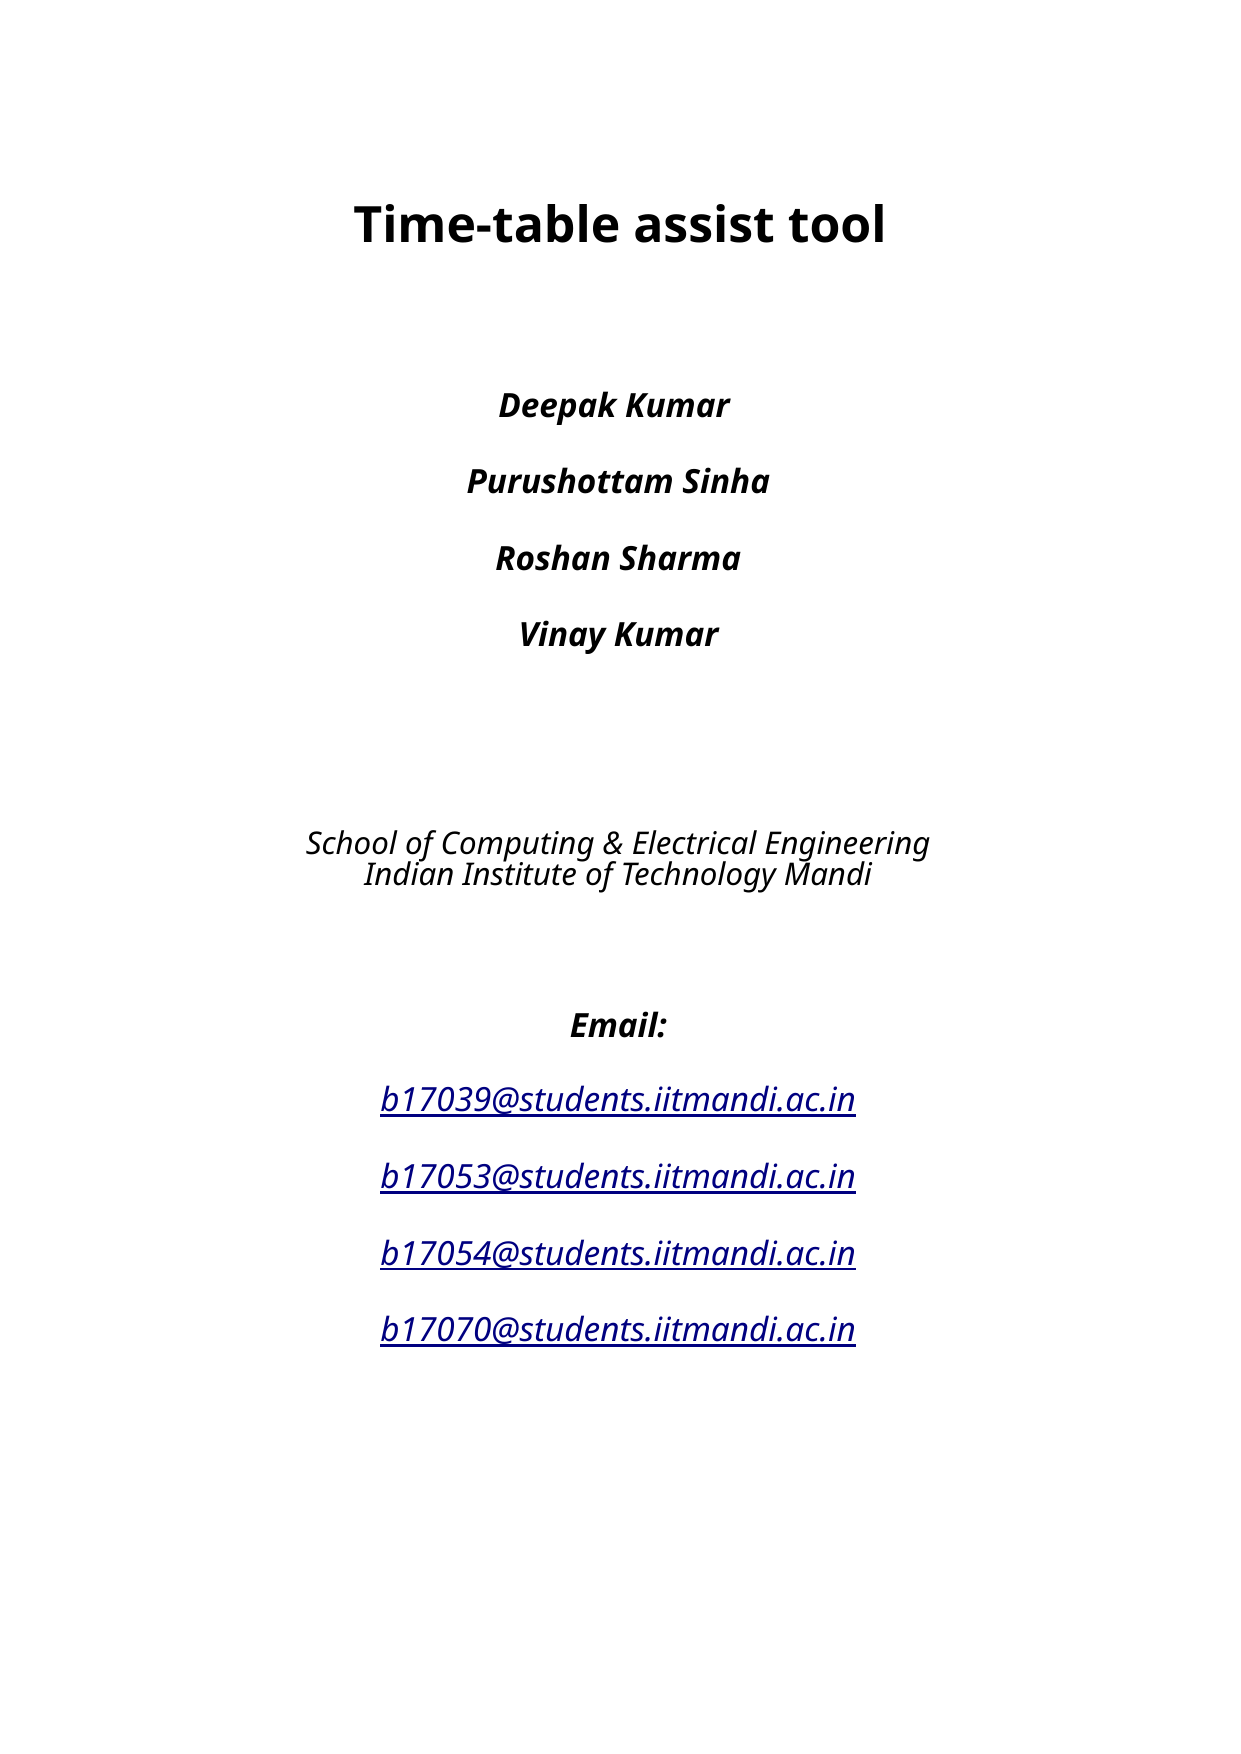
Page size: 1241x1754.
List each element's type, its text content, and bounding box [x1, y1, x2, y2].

text Email: [118, 1012, 1122, 1044]
subtitle Deepak Kumar [118, 384, 1122, 426]
subtitle b17053@students.iitmandi.ac.in [118, 1155, 1122, 1197]
subtitle b17039@students.iitmandi.ac.in [118, 1078, 1122, 1120]
subtitle Time-table assist tool [118, 189, 1122, 257]
subtitle Purushottam Sinha [118, 460, 1122, 502]
subtitle b17070@students.iitmandi.ac.in [118, 1308, 1122, 1350]
subtitle Vinay Kumar [118, 613, 1122, 655]
subtitle Roshan Sharma [118, 537, 1122, 579]
subtitle b17054@students.iitmandi.ac.in [118, 1232, 1122, 1273]
text School of Computing & Electrical Engineering Indian Institute of Technology Mandi [118, 829, 1122, 892]
